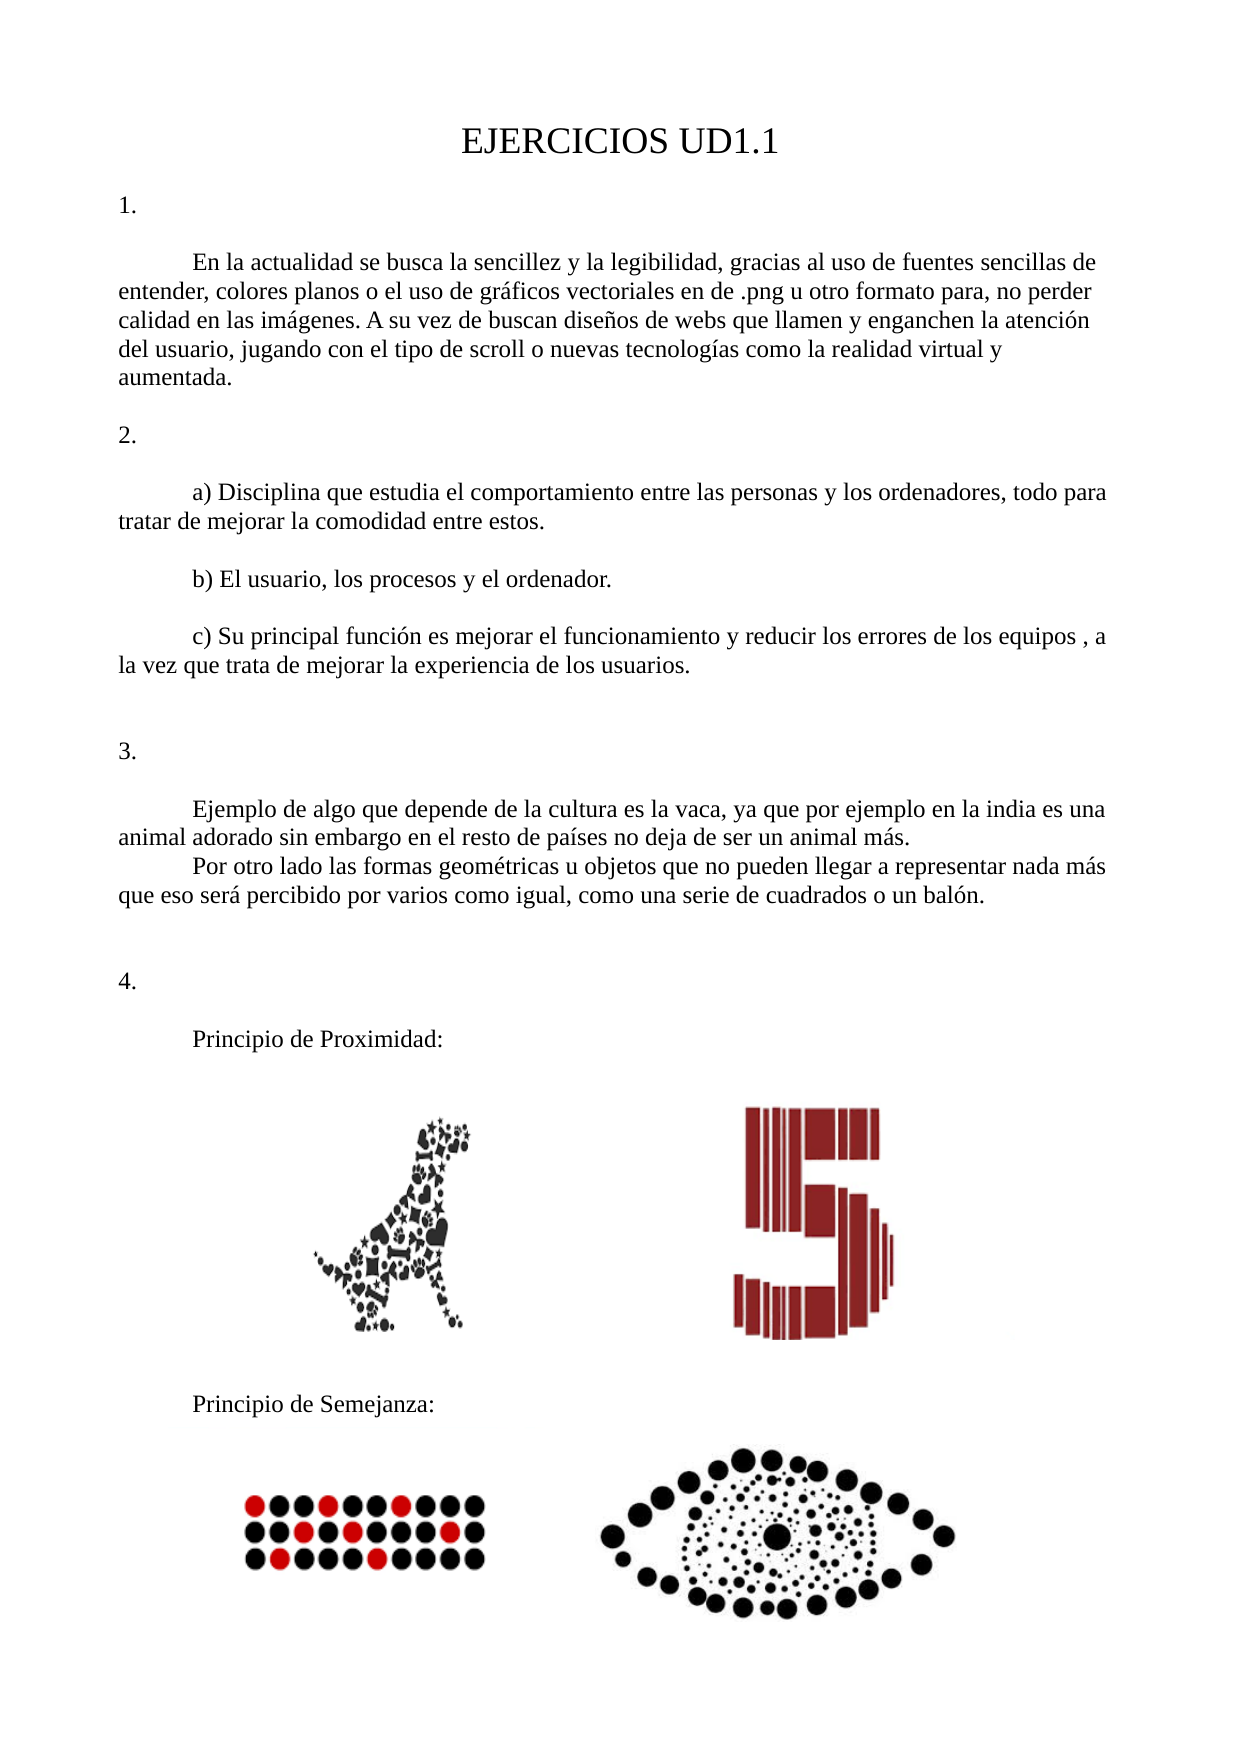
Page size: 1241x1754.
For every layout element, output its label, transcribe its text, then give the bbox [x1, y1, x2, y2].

text 1. [118, 190, 1122, 219]
picture [208, 1110, 576, 1332]
text EJERCICIOS UD1.1 [118, 118, 1122, 161]
text 2. [118, 420, 1122, 449]
text c) Su principal función es mejorar el funcionamiento y reducir los errores de los equipos , a la vez que trata de mejorar la experiencia de los usuarios. [118, 621, 1122, 679]
text 4. [118, 966, 1122, 995]
text a) Disciplina que estudia el comportamiento entre las personas y los ordenadores, todo para tratar de mejorar la comodidad entre estos. [118, 477, 1122, 535]
text Principio de Semejanza: [118, 1389, 1122, 1418]
text 3. [118, 736, 1122, 765]
picture [167, 1427, 546, 1614]
picture [594, 1444, 958, 1622]
text Por otro lado las formas geométricas u objetos que no pueden llegar a representar nada más que eso será percibido por varios como igual, como una serie de cuadrados o un balón. [118, 851, 1122, 909]
picture [605, 1080, 1015, 1340]
text b) El usuario, los procesos y el ordenador. [118, 564, 1122, 592]
text En la actualidad se busca la sencillez y la legibilidad, gracias al uso de fuentes sencillas de entender, colores planos o el uso de gráficos vectoriales en de .png u otro formato para, no perder calidad en las imágenes. A su vez de buscan diseños de webs que llamen y enganchen la atención del usuario, jugando con el tipo de scroll o nuevas tecnologías como la realidad virtual y aumentada. [118, 247, 1122, 391]
text Ejemplo de algo que depende de la cultura es la vaca, ya que por ejemplo en la india es una animal adorado sin embargo en el resto de países no deja de ser un animal más. [118, 794, 1122, 851]
text Principio de Proximidad: [118, 1024, 1122, 1052]
